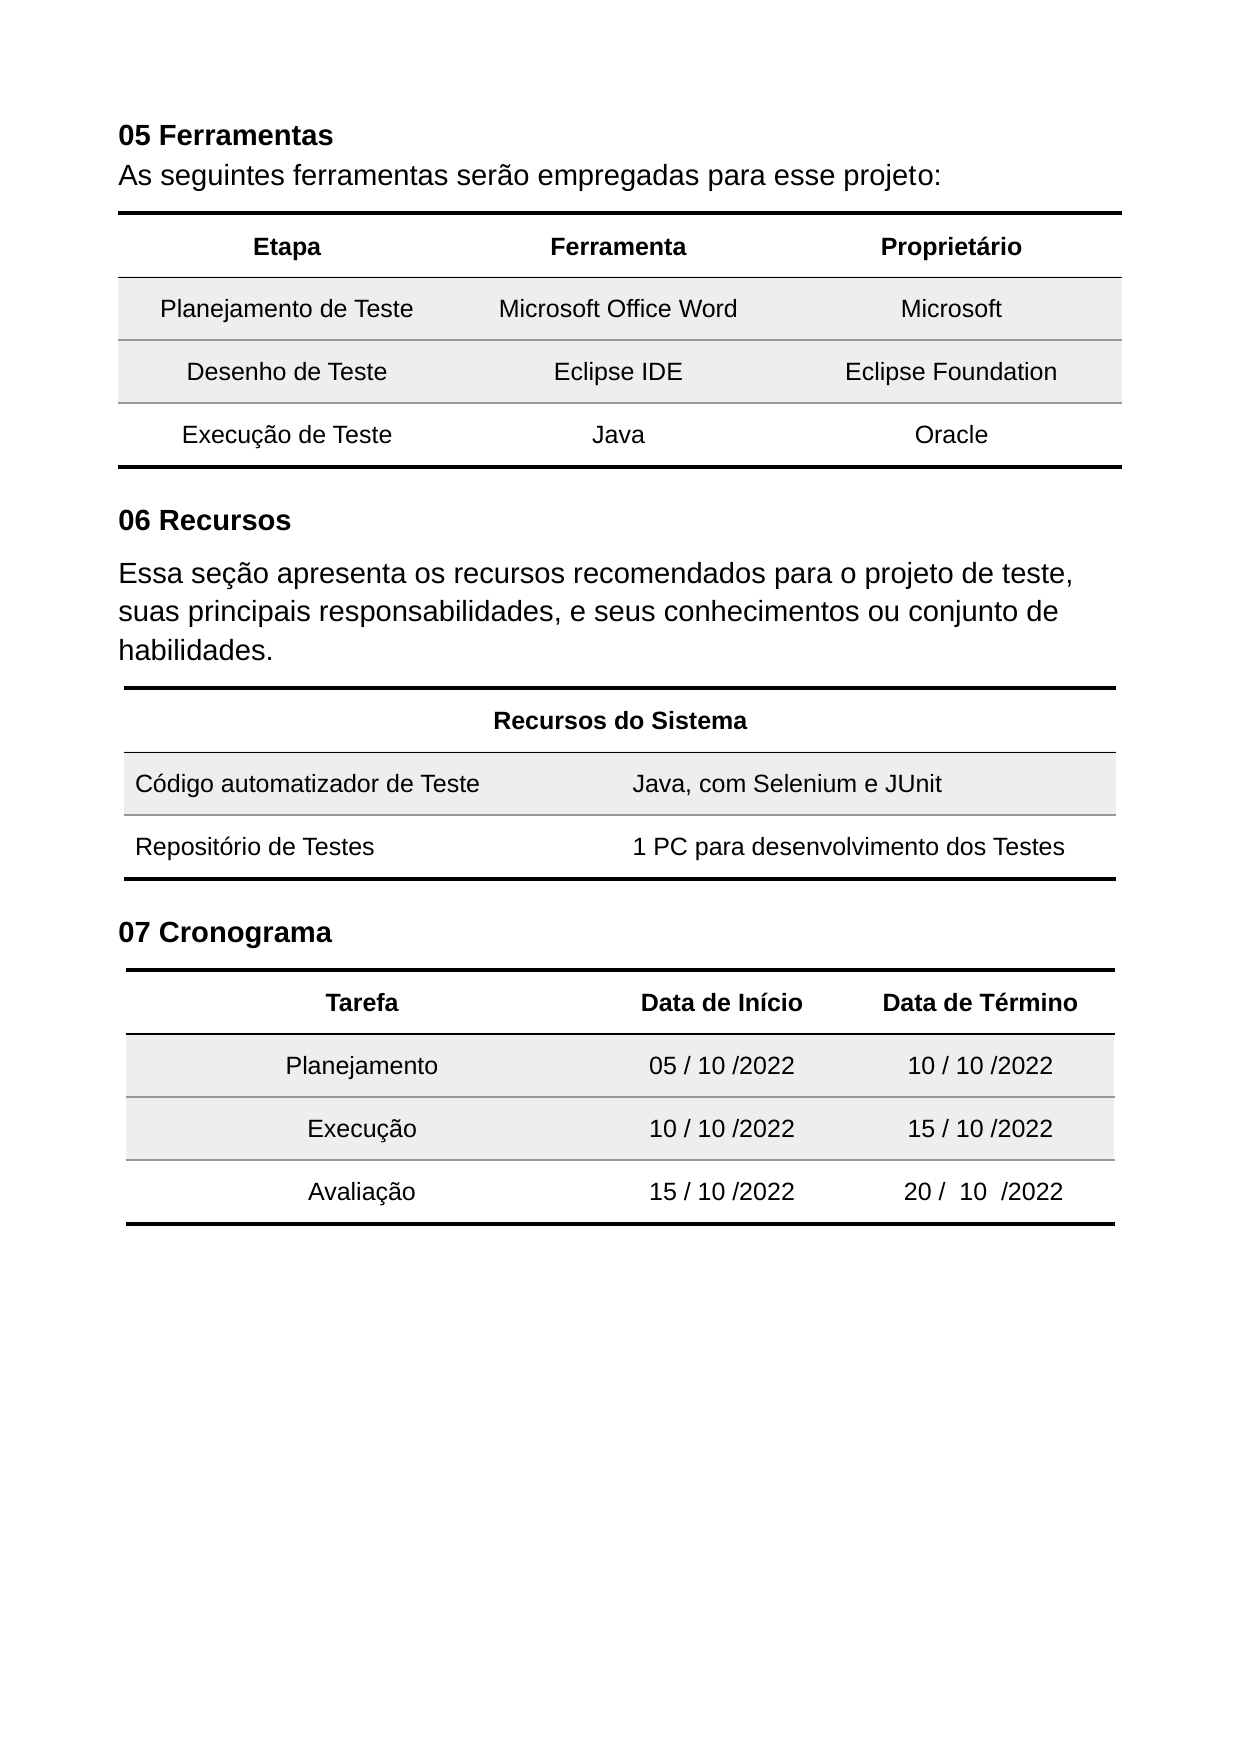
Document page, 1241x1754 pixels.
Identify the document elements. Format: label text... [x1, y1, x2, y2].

table_cell Repositório de Testes [124, 816, 621, 877]
table_header Recursos do Sistema [124, 690, 1116, 751]
table_header Tarefa [126, 972, 598, 1033]
table_cell Java, com Selenium e JUnit [621, 753, 1116, 814]
table_header Etapa [118, 215, 456, 276]
table_cell Eclipse Foundation [781, 341, 1122, 402]
table_cell 10 / 10 /2022 [846, 1035, 1114, 1096]
text 06 Recursos [118, 503, 1122, 536]
table_header Proprietário [781, 215, 1122, 276]
table_header Ferramenta [456, 215, 781, 276]
table_cell Código automatizador de Teste [124, 753, 621, 814]
table_cell 05 / 10 /2022 [598, 1035, 846, 1096]
table_cell 15 / 10 /2022 [846, 1098, 1114, 1159]
table_cell Java [456, 404, 781, 465]
table_cell Execução [126, 1098, 598, 1159]
table_cell Microsoft Office Word [456, 278, 781, 339]
table_cell Eclipse IDE [456, 341, 781, 402]
table_cell 15 / 10 /2022 [598, 1161, 846, 1222]
table_cell Oracle [781, 404, 1122, 465]
table_cell Execução de Teste [118, 404, 456, 465]
table_cell Planejamento [126, 1035, 598, 1096]
table_cell 10 / 10 /2022 [598, 1098, 846, 1159]
text Essa seção apresenta os recursos recomendados para o projeto de teste, suas principais responsabilidades, e seus conhecimentos ou conjunto de habilidades. [118, 556, 1122, 666]
table_header Data de Término [846, 972, 1114, 1033]
table_header Data de Início [598, 972, 846, 1033]
subtitle 05 Ferramentas [118, 118, 1122, 152]
table_cell Desenho de Teste [118, 341, 456, 402]
text 07 Cronograma [118, 915, 1122, 948]
table_cell 1 PC para desenvolvimento dos Testes [621, 816, 1116, 877]
text As seguintes ferramentas serão empregadas para esse projeto: [118, 158, 1122, 191]
table_cell 20 / 10 /2022 [846, 1161, 1114, 1222]
table_cell Microsoft [781, 278, 1122, 339]
table_cell Planejamento de Teste [118, 278, 456, 339]
table_cell Avaliação [126, 1161, 598, 1222]
